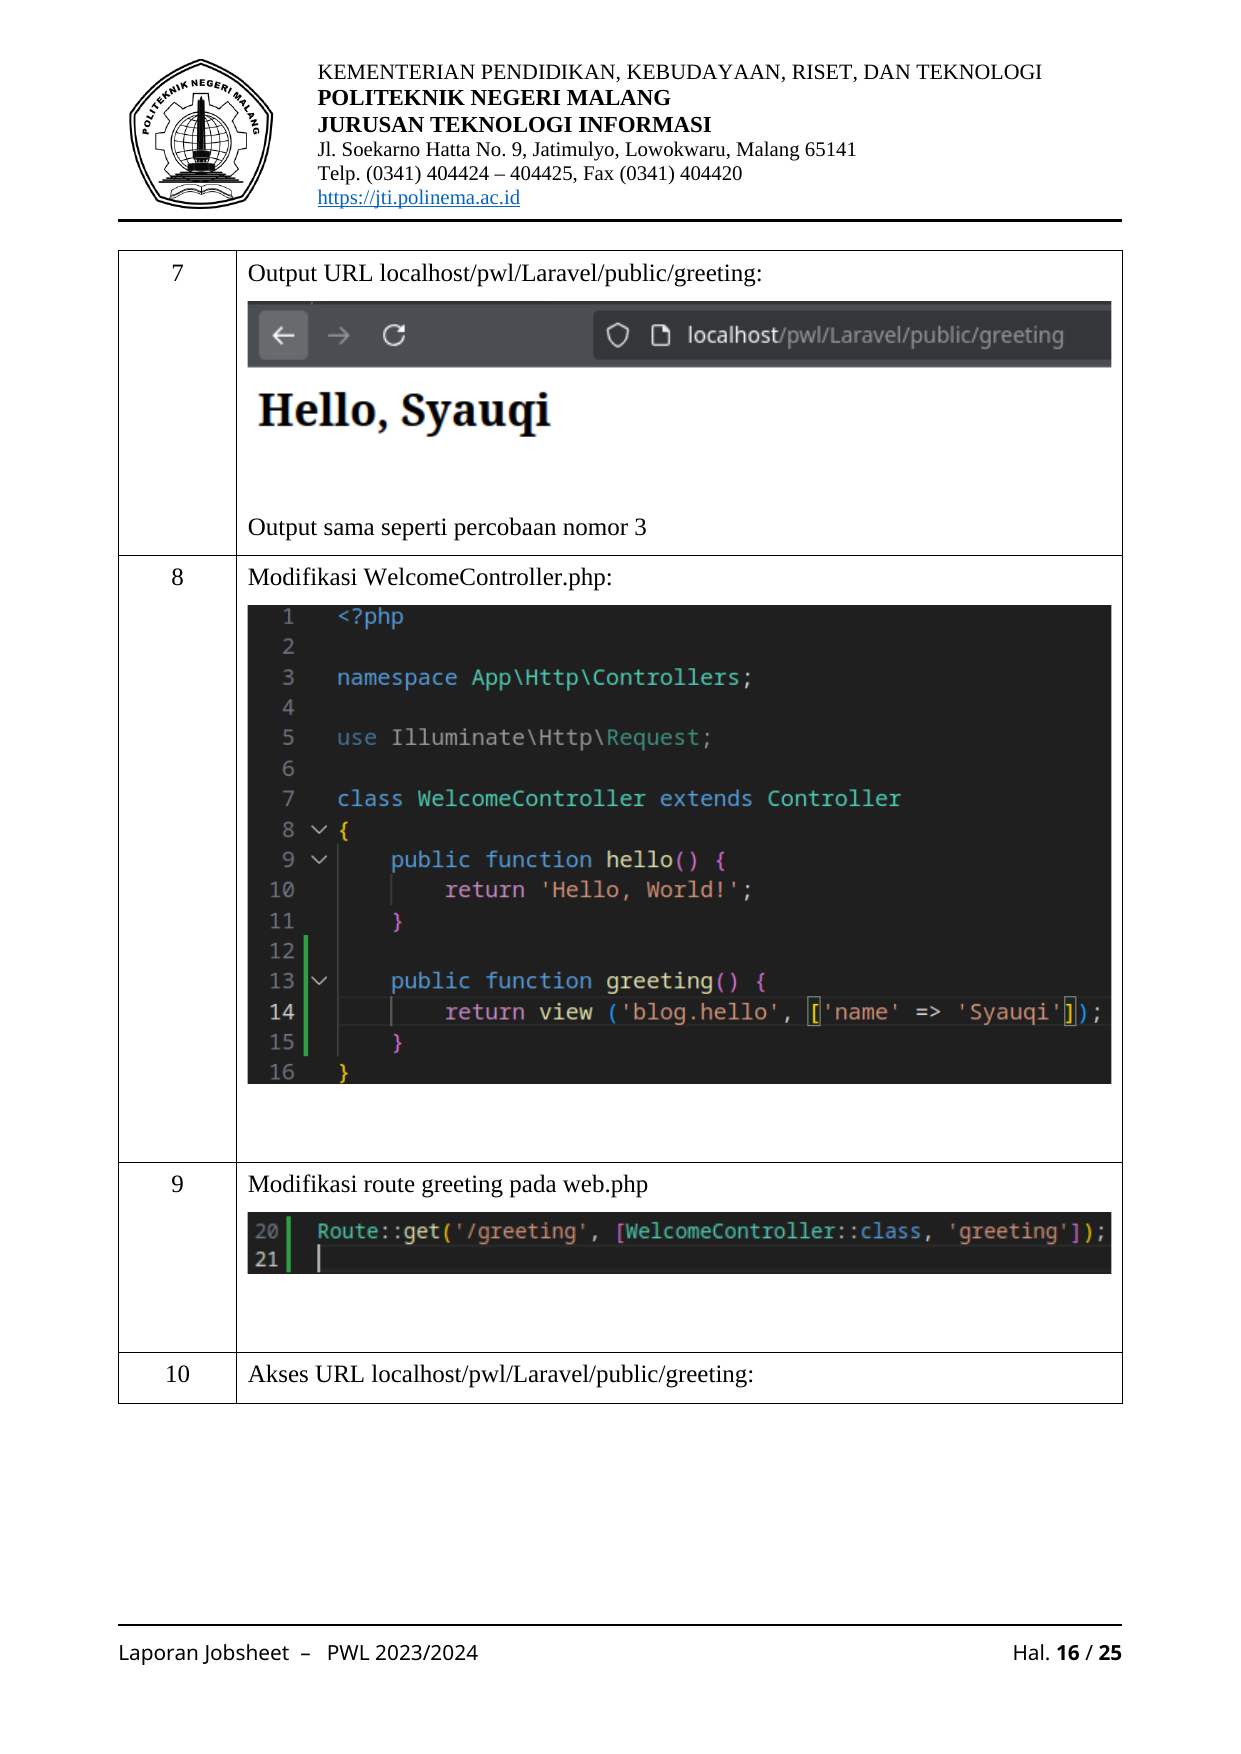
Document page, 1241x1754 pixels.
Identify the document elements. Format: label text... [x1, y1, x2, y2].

table_cell 10 [119, 1353, 236, 1402]
picture [129, 59, 275, 209]
picture [247, 301, 1112, 477]
picture [247, 1212, 1112, 1274]
table_cell 9 [119, 1163, 236, 1352]
table_cell 7 [119, 251, 236, 555]
table_cell Output URL localhost/pwl/Laravel/public/greeting: Output sama seperti percobaan nomor 3 [237, 251, 1122, 555]
table_cell Modifikasi WelcomeController.php: [237, 556, 1122, 1162]
picture [247, 605, 1112, 1084]
table_cell Akses URL localhost/pwl/Laravel/public/greeting: [237, 1353, 1122, 1402]
table_cell 8 [119, 556, 236, 1162]
table_cell Modifikasi route greeting pada web.php [237, 1163, 1122, 1352]
